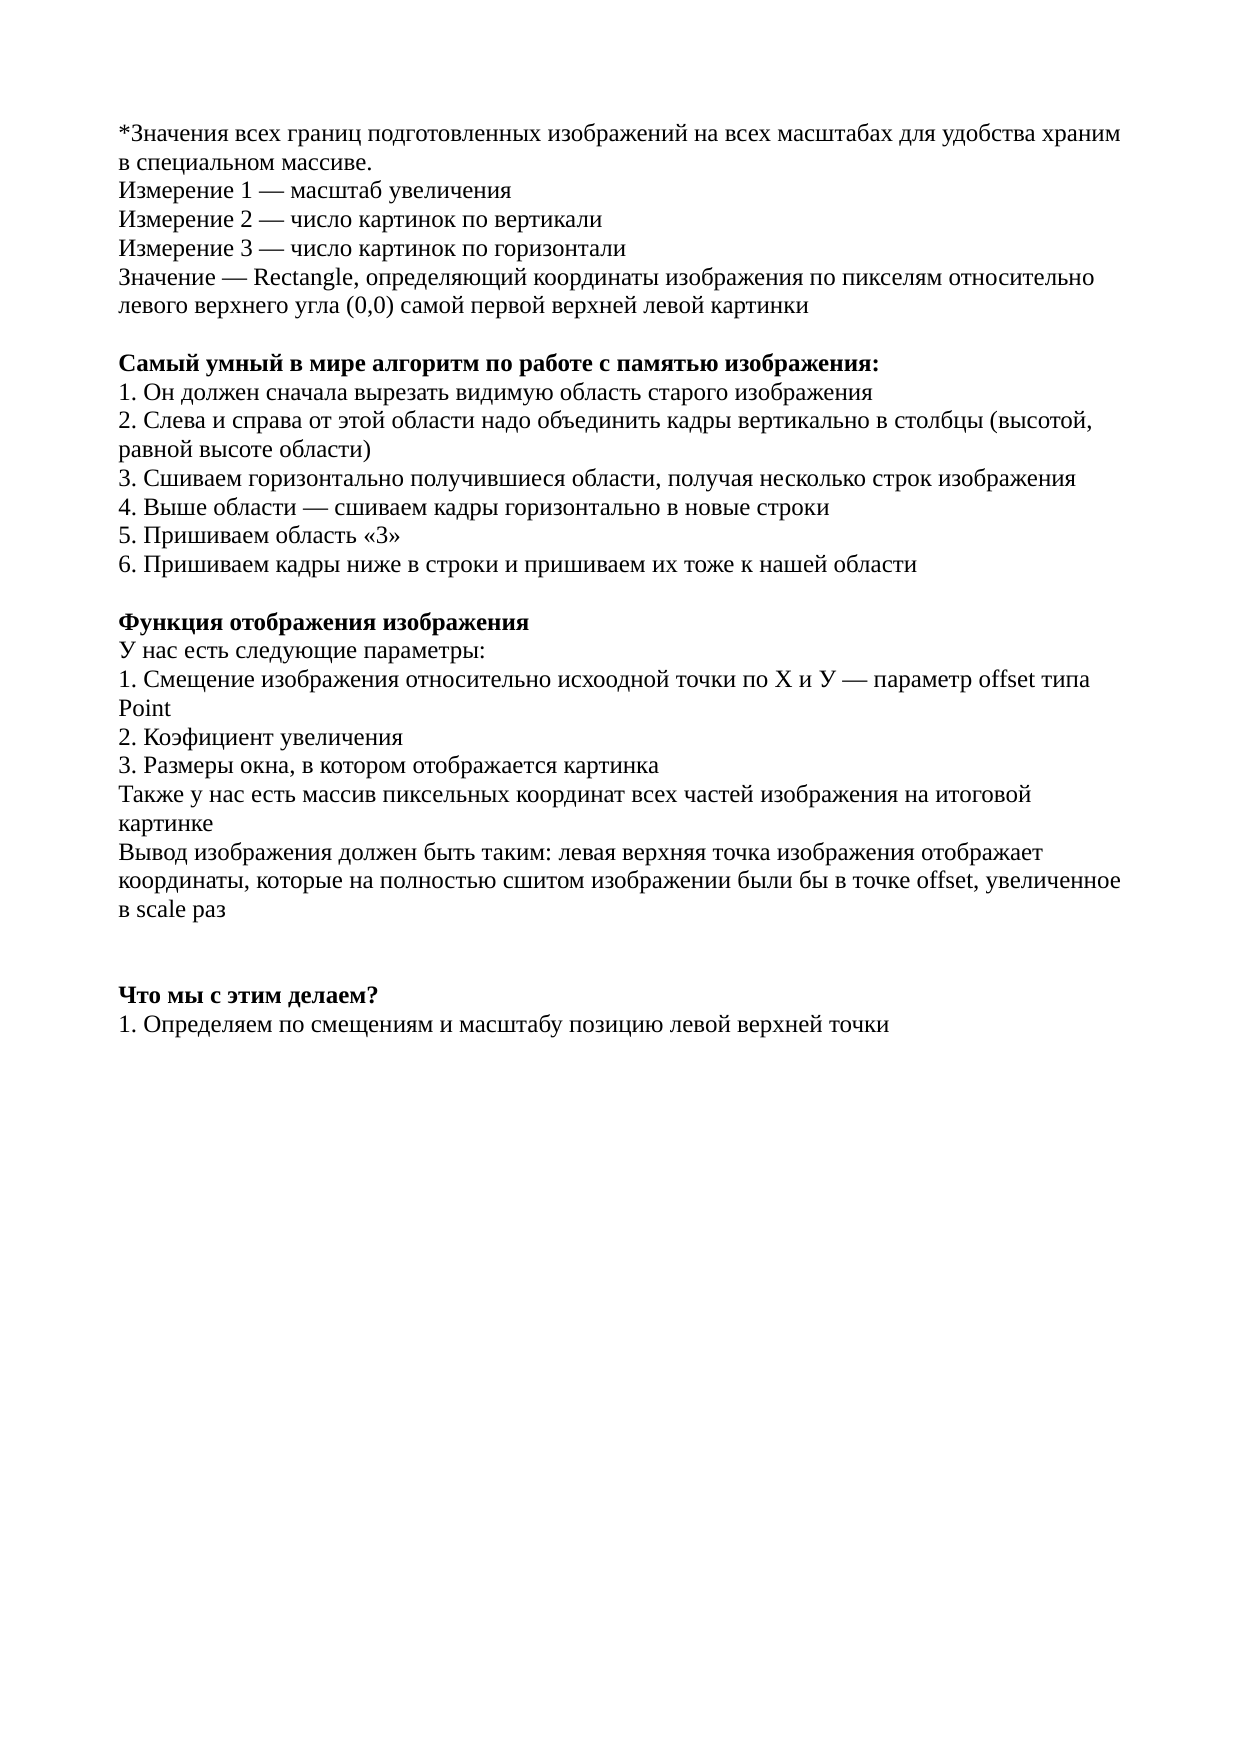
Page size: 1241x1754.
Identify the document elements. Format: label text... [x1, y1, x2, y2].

text 4. Выше области — сшиваем кадры горизонтально в новые строки [118, 492, 1122, 521]
text Измерение 1 — масштаб увеличения [118, 176, 1122, 204]
text 1. Смещение изображения относительно исхоодной точки по Х и У — параметр offset типа Point [118, 664, 1122, 722]
text 2. Коэфициент увеличения [118, 722, 1122, 751]
text 1. Он должен сначала вырезать видимую область старого изображения [118, 377, 1122, 406]
text Значение — Rectangle, определяющий координаты изображения по пикселям относительно левого верхнего угла (0,0) самой первой верхней левой картинки [118, 262, 1122, 319]
text Что мы с этим делаем? [118, 981, 1122, 1009]
text 5. Пришиваем область «3» [118, 521, 1122, 549]
text Вывод изображения должен быть таким: левая верхняя точка изображения отображает координаты, которые на полностью сшитом изображении были бы в точке offset, увеличенное в scale раз [118, 837, 1122, 923]
text 6. Пришиваем кадры ниже в строки и пришиваем их тоже к нашей области [118, 549, 1122, 578]
text 3. Сшиваем горизонтально получившиеся области, получая несколько строк изображения [118, 463, 1122, 492]
text Измерение 2 — число картинок по вертикали [118, 204, 1122, 233]
text Самый умный в мире алгоритм по работе с памятью изображения: [118, 348, 1122, 377]
text Функция отображения изображения [118, 607, 1122, 636]
text Также у нас есть массив пиксельных координат всех частей изображения на итоговой картинке [118, 779, 1122, 837]
text У нас есть следующие параметры: [118, 636, 1122, 664]
text Измерение 3 — число картинок по горизонтали [118, 233, 1122, 262]
text *Значения всех границ подготовленных изображений на всех масштабах для удобства храним в специальном массиве. [118, 118, 1122, 176]
text 1. Определяем по смещениям и масштабу позицию левой верхней точки [118, 1009, 1122, 1038]
text 2. Слева и справа от этой области надо объединить кадры вертикально в столбцы (высотой, равной высоте области) [118, 406, 1122, 463]
text 3. Размеры окна, в котором отображается картинка [118, 751, 1122, 779]
